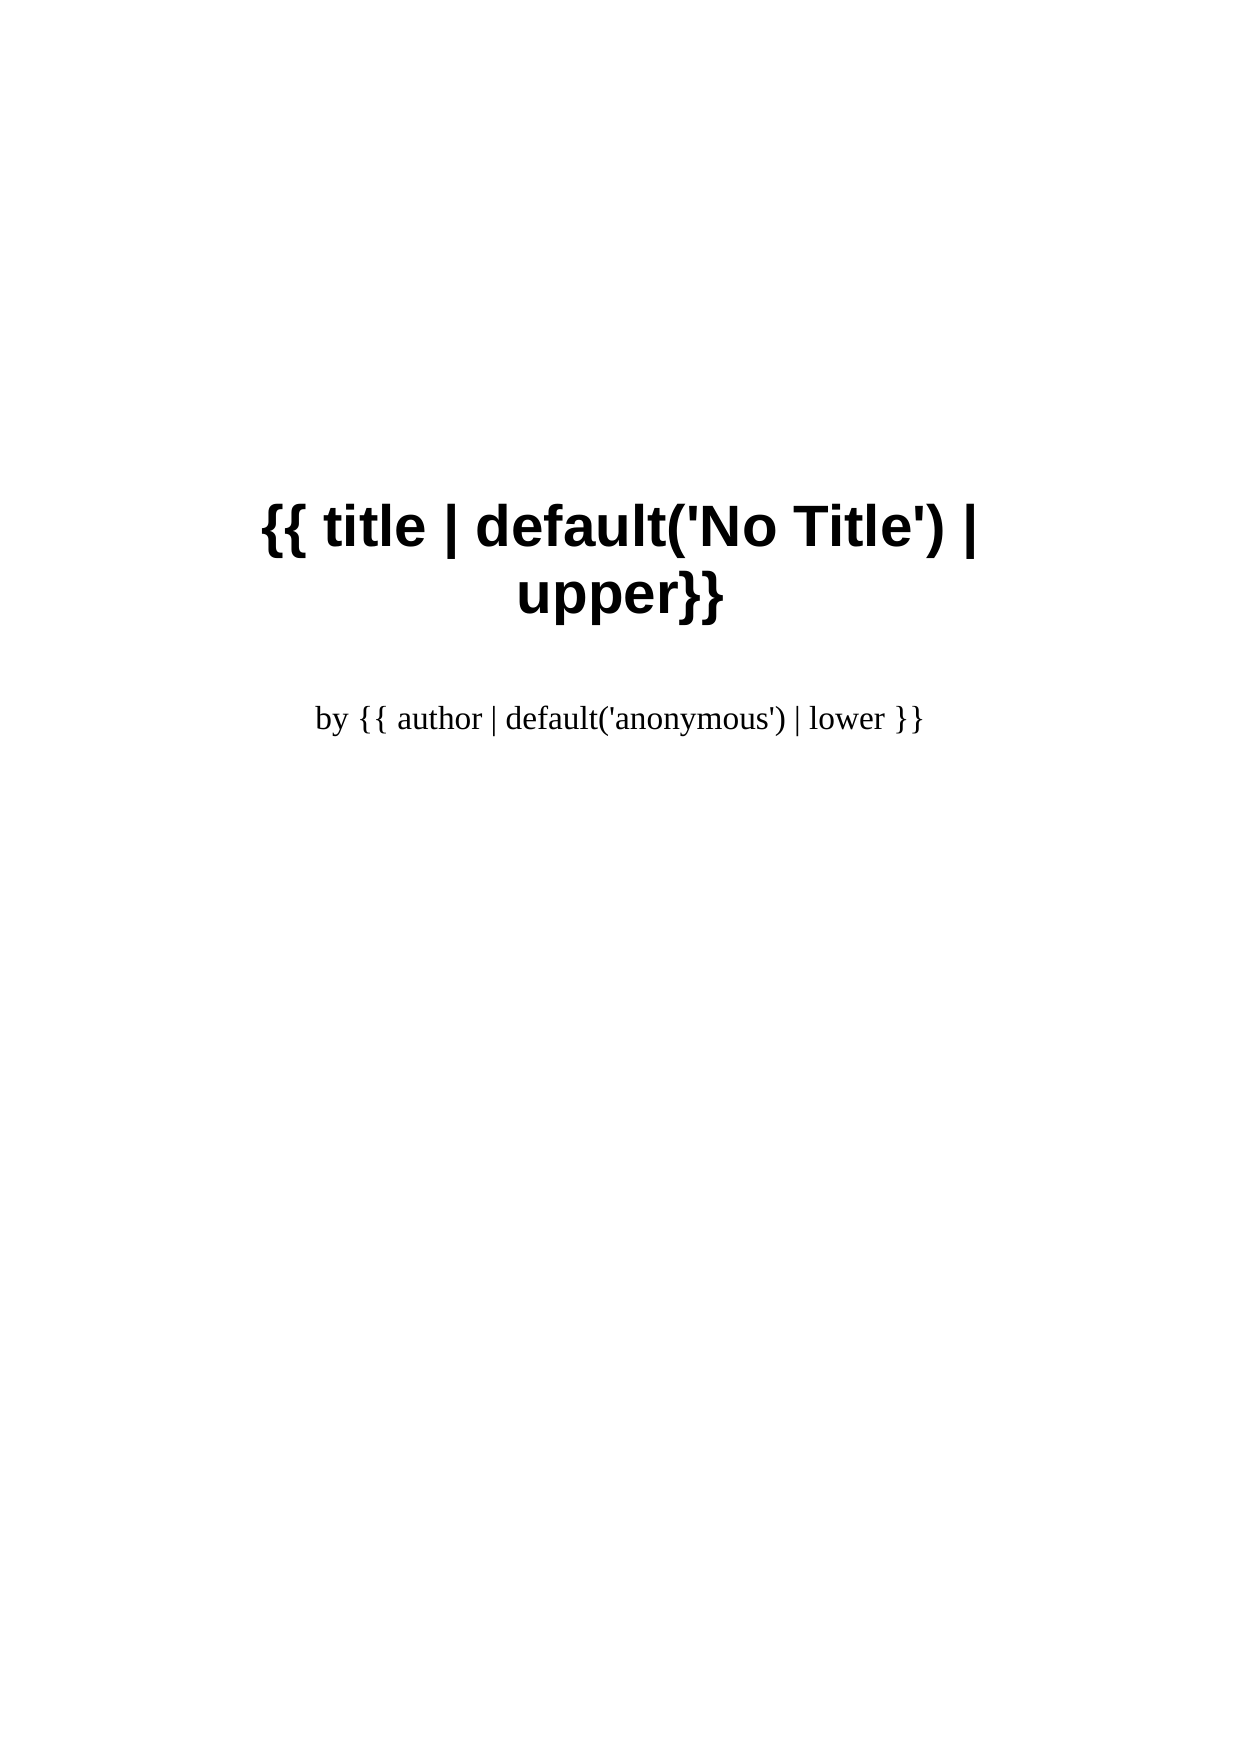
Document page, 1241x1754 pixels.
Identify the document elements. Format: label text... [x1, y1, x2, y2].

text by {{ author | default('anonymous') | lower }} [187, 698, 1053, 737]
title {{ title | default('No Title') | upper}} [187, 491, 1053, 625]
